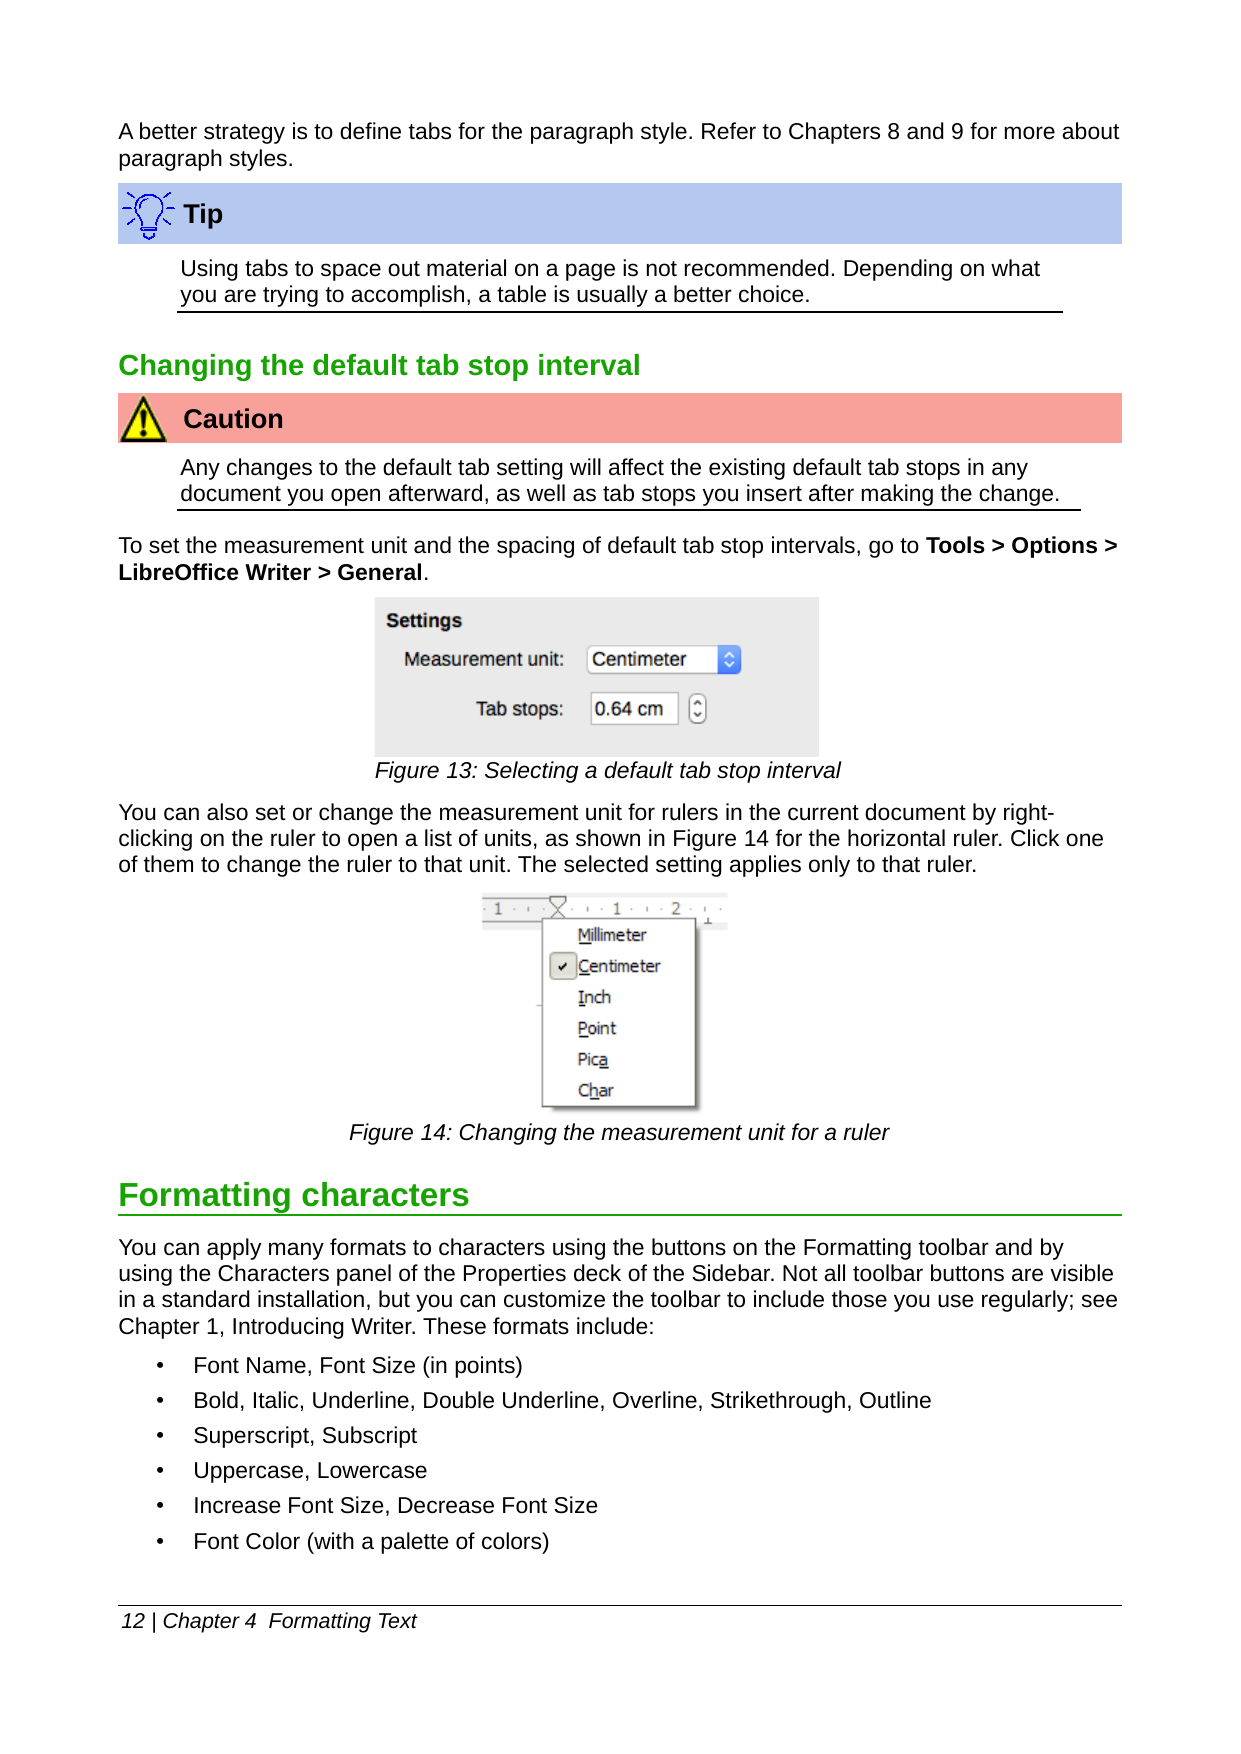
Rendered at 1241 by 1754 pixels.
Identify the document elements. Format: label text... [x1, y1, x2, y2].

picture [119, 394, 167, 442]
subtitle Tip [118, 183, 1122, 244]
list Increase Font Size, Decrease Font Size [156, 1492, 1122, 1519]
list Superscript, Subscript [156, 1422, 1122, 1448]
text Figure 14: Changing the measurement unit for a ruler [337, 890, 903, 1145]
list Font Name, Font Size (in points) [156, 1352, 1122, 1378]
picture [398, 890, 842, 1119]
subtitle Changing the default tab stop interval [118, 348, 1122, 382]
text Figure 13: Selecting a default tab stop interval [374, 597, 866, 783]
text Using tabs to space out material on a page is not recommended. Depending on what you are trying to accomplish, a table is usually a better choice. [177, 252, 1063, 311]
list Uppercase, Lowercase [156, 1457, 1122, 1483]
subtitle Formatting characters [118, 1175, 1122, 1214]
subtitle Caution [118, 393, 1122, 443]
text Any changes to the default tab setting will affect the existing default tab stops in any document you open afterward, as well as tab stops you insert after making the change. [177, 450, 1081, 509]
text To set the measurement unit and the spacing of default tab stop intervals, go to Tools > Options > LibreOffice Writer > General. [118, 532, 1122, 585]
text You can also set or change the measurement unit for rulers in the current document by right-clicking on the ruler to open a list of units, as shown in Figure 14 for the horizontal ruler. Click one of them to change the ruler to that unit. The selected setting applies only to that ruler. [118, 798, 1122, 878]
text A better strategy is to define tabs for the paragraph style. Refer to Chapters 8 and 9 for more about paragraph styles. [118, 118, 1122, 171]
picture [374, 597, 819, 757]
picture [119, 184, 179, 244]
list Font Color (with a palette of colors) [156, 1528, 1122, 1554]
text You can apply many formats to characters using the buttons on the Formatting toolbar and by using the Characters panel of the Properties deck of the Sidebar. Not all toolbar buttons are visible in a standard installation, but you can customize the toolbar to include those you use regularly; see Chapter 1, Introducing Writer. These formats include: [118, 1234, 1122, 1339]
list Bold, Italic, Underline, Double Underline, Overline, Strikethrough, Outline [156, 1387, 1122, 1413]
